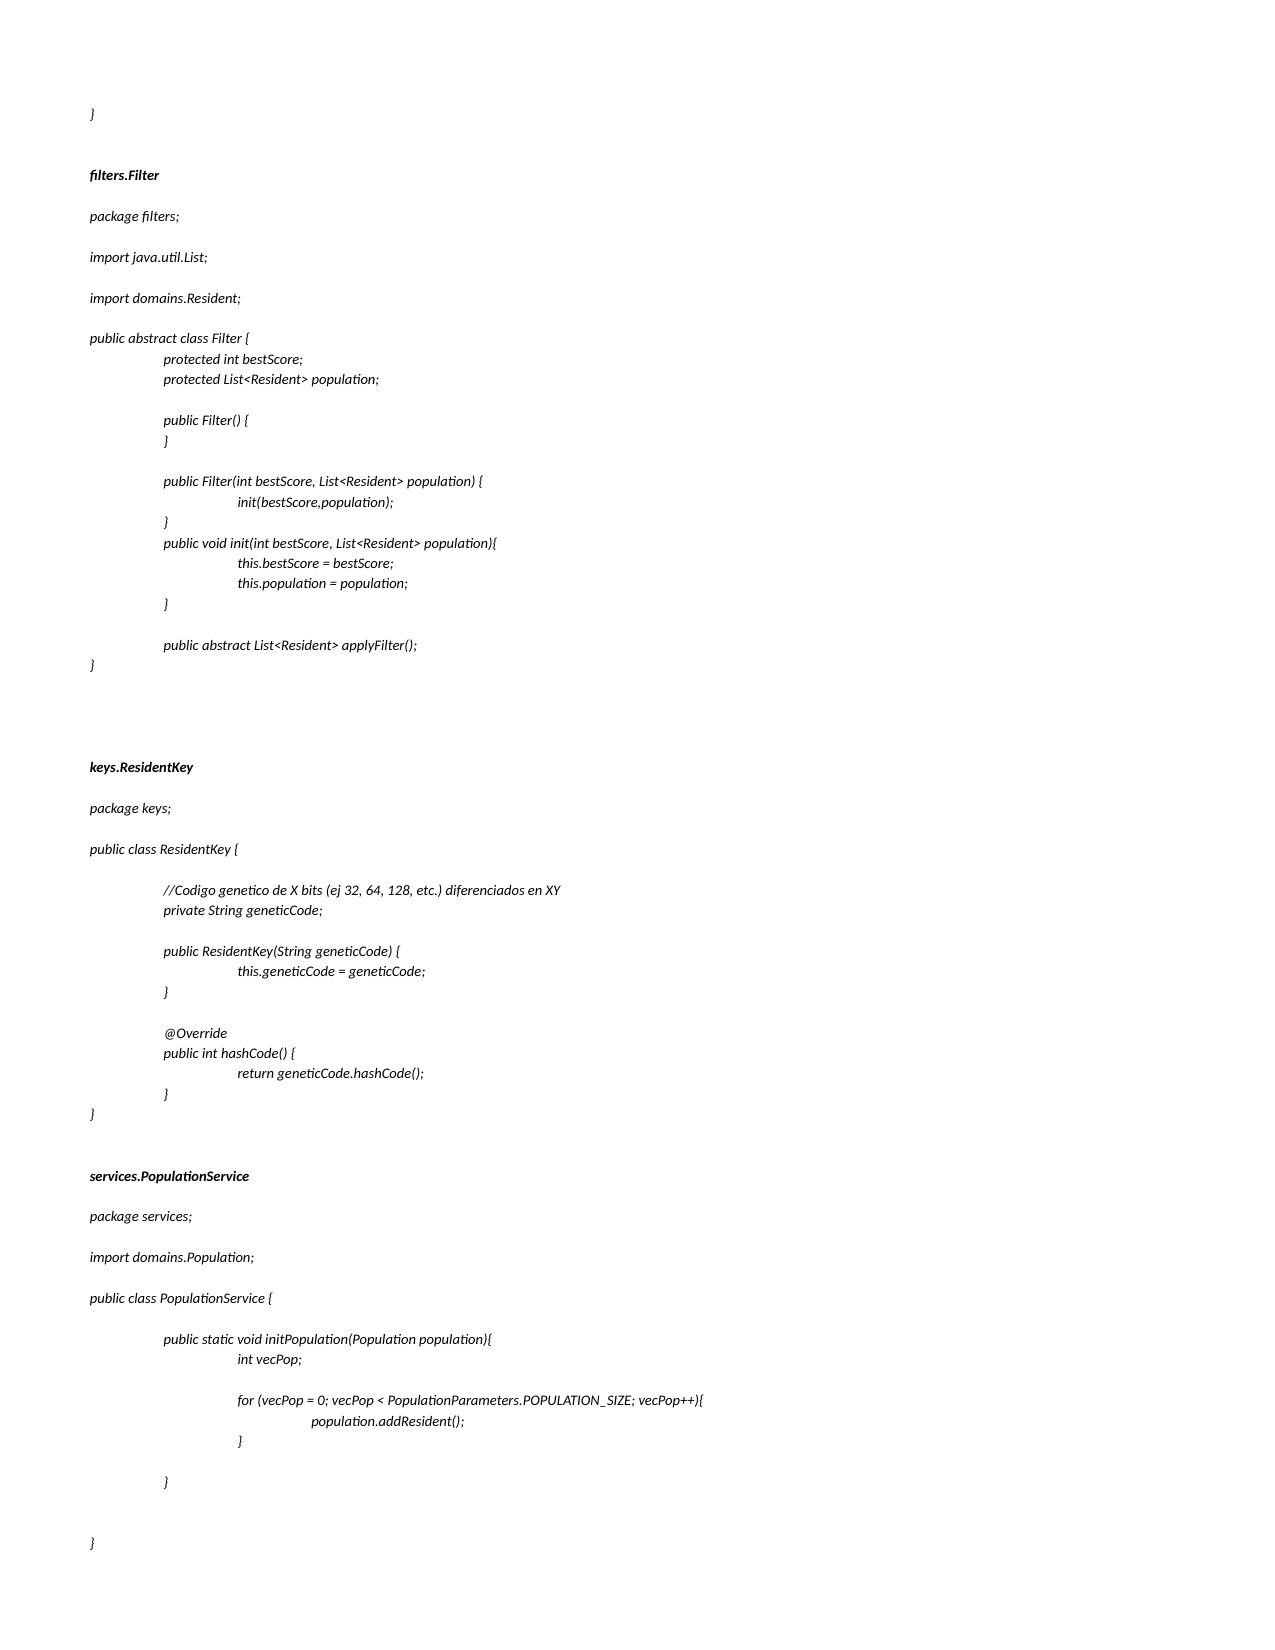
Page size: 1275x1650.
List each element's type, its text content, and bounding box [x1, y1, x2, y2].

text public ResidentKey(String geneticCode) { [89, 942, 1229, 960]
text for (vecPop = 0; vecPop < PopulationParameters.POPULATION_SIZE; vecPop++){ [89, 1391, 1229, 1409]
text package filters; [89, 207, 1229, 225]
text public abstract class Filter { [89, 330, 1229, 347]
text //Codigo genetico de X bits (ej 32, 64, 128, etc.) diferenciados en XY [89, 881, 1229, 899]
text } [89, 983, 1229, 1001]
text package services; [89, 1208, 1229, 1225]
text public class PopulationService { [89, 1289, 1229, 1307]
text } [89, 1534, 1229, 1552]
text private String geneticCode; [89, 901, 1229, 919]
text public Filter(int bestScore, List<Resident> population) { [89, 473, 1229, 490]
text public void init(int bestScore, List<Resident> population){ [89, 534, 1229, 552]
text this.geneticCode = geneticCode; [89, 963, 1229, 980]
text import domains.Resident; [89, 289, 1229, 307]
text population.addResident(); [89, 1412, 1229, 1429]
text package keys; [89, 799, 1229, 817]
text } [89, 105, 1229, 123]
text } [89, 656, 1229, 674]
text services.PopulationService [89, 1167, 1229, 1184]
text } [89, 1432, 1229, 1450]
text } [89, 1106, 1229, 1123]
text this.bestScore = bestScore; [89, 554, 1229, 572]
text int vecPop; [89, 1351, 1229, 1368]
text import domains.Population; [89, 1248, 1229, 1266]
text } [89, 513, 1229, 531]
text } [89, 1473, 1229, 1491]
text keys.ResidentKey [89, 758, 1229, 776]
text } [89, 1085, 1229, 1103]
text public static void initPopulation(Population population){ [89, 1330, 1229, 1348]
text protected int bestScore; [89, 350, 1229, 368]
text } [89, 432, 1229, 449]
text public abstract List<Resident> applyFilter(); [89, 636, 1229, 654]
text filters.Filter [89, 166, 1229, 184]
text protected List<Resident> population; [89, 371, 1229, 388]
text import java.util.List; [89, 248, 1229, 266]
text public Filter() { [89, 411, 1229, 429]
text this.population = population; [89, 575, 1229, 592]
text } [89, 595, 1229, 613]
text public int hashCode() { [89, 1044, 1229, 1062]
text public class ResidentKey { [89, 840, 1229, 858]
text return geneticCode.hashCode(); [89, 1065, 1229, 1082]
text @Override [89, 1024, 1229, 1042]
text init(bestScore,population); [89, 493, 1229, 511]
